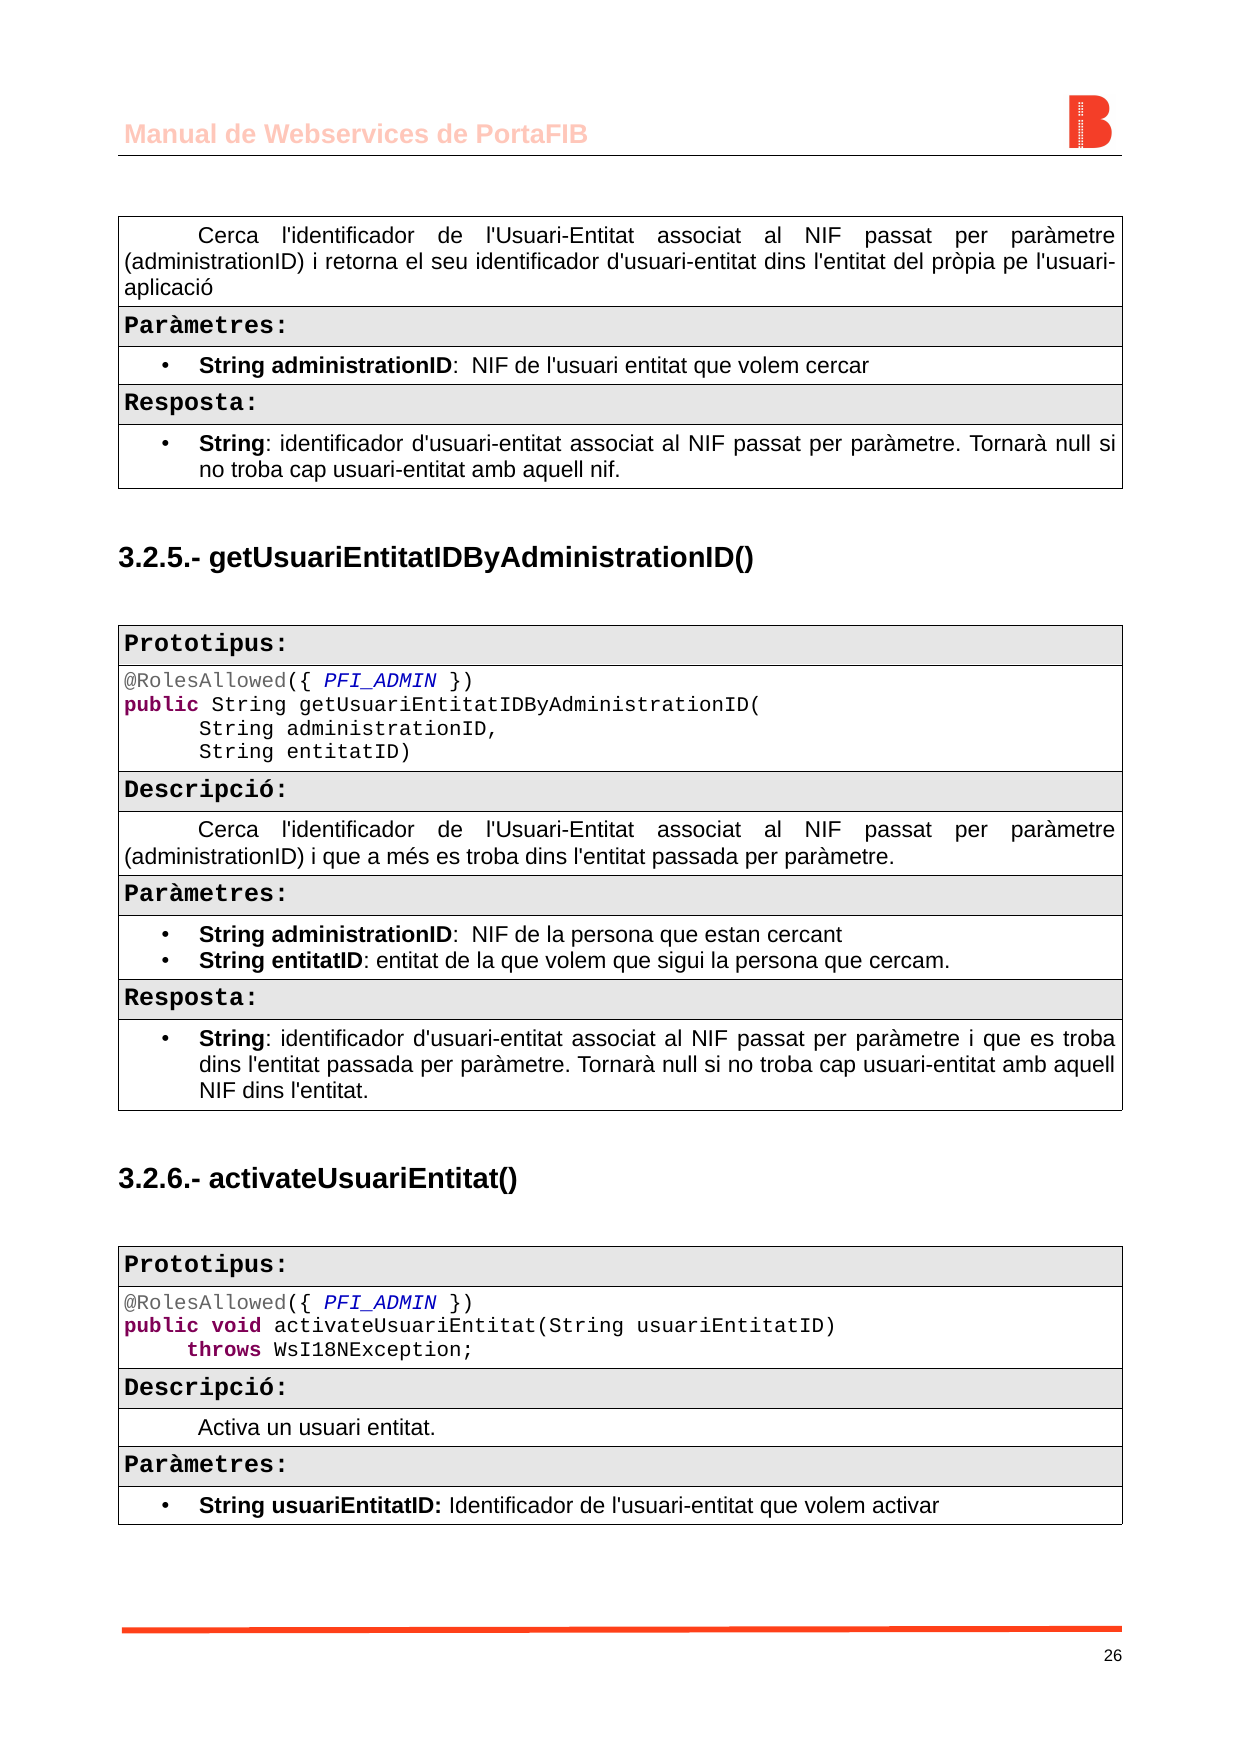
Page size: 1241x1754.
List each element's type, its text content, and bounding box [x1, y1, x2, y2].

table_cell @RolesAllowed({ PFI_ADMIN }) public String getUsuariEntitatIDByAdministrationID( String administrationID, String entitatID) [119, 666, 1122, 771]
table_cell String administrationID: NIF de l'usuari entitat que volem cercar [119, 347, 1122, 384]
table_cell Resposta: [119, 980, 1122, 1019]
table_cell Descripció: [119, 772, 1122, 811]
table_header Prototipus: [119, 626, 1122, 664]
table_cell Resposta: [119, 385, 1122, 424]
table_cell Activa un usuari entitat. [119, 1409, 1122, 1446]
subtitle activateUsuariEntitat() [118, 1161, 1122, 1194]
table_header Prototipus: [119, 1247, 1122, 1286]
picture [1063, 94, 1117, 150]
table_cell Paràmetres: [119, 1447, 1122, 1486]
table_cell String usuariEntitatID: Identificador de l'usuari-entitat que volem activar [119, 1487, 1122, 1524]
table_cell Cerca l'identificador de l'Usuari-Entitat associat al NIF passat per paràmetre (administrationID) i retorna el seu identificador d'usuari-entitat dins l'entitat del pròpia pe l'usuari-aplicació [119, 217, 1122, 306]
table_cell String: identificador d'usuari-entitat associat al NIF passat per paràmetre. Tornarà null si no troba cap usuari-entitat amb aquell nif. [119, 425, 1122, 488]
table_cell Paràmetres: [119, 876, 1122, 915]
table_cell String: identificador d'usuari-entitat associat al NIF passat per paràmetre i que es troba dins l'entitat passada per paràmetre. Tornarà null si no troba cap usuari-entitat amb aquell NIF dins l'entitat. [119, 1020, 1122, 1109]
table_cell Cerca l'identificador de l'Usuari-Entitat associat al NIF passat per paràmetre (administrationID) i que a més es troba dins l'entitat passada per paràmetre. [119, 812, 1122, 875]
table_cell String administrationID: NIF de la persona que estan cercant String entitatID: entitat de la que volem que sigui la persona que cercam. [119, 916, 1122, 979]
table_cell Paràmetres: [119, 307, 1122, 346]
table_cell Descripció: [119, 1369, 1122, 1408]
subtitle getUsuariEntitatIDByAdministrationID() [118, 540, 1122, 573]
table_cell @RolesAllowed({ PFI_ADMIN }) public void activateUsuariEntitat(String usuariEntitatID) throws WsI18NException; [119, 1287, 1122, 1368]
